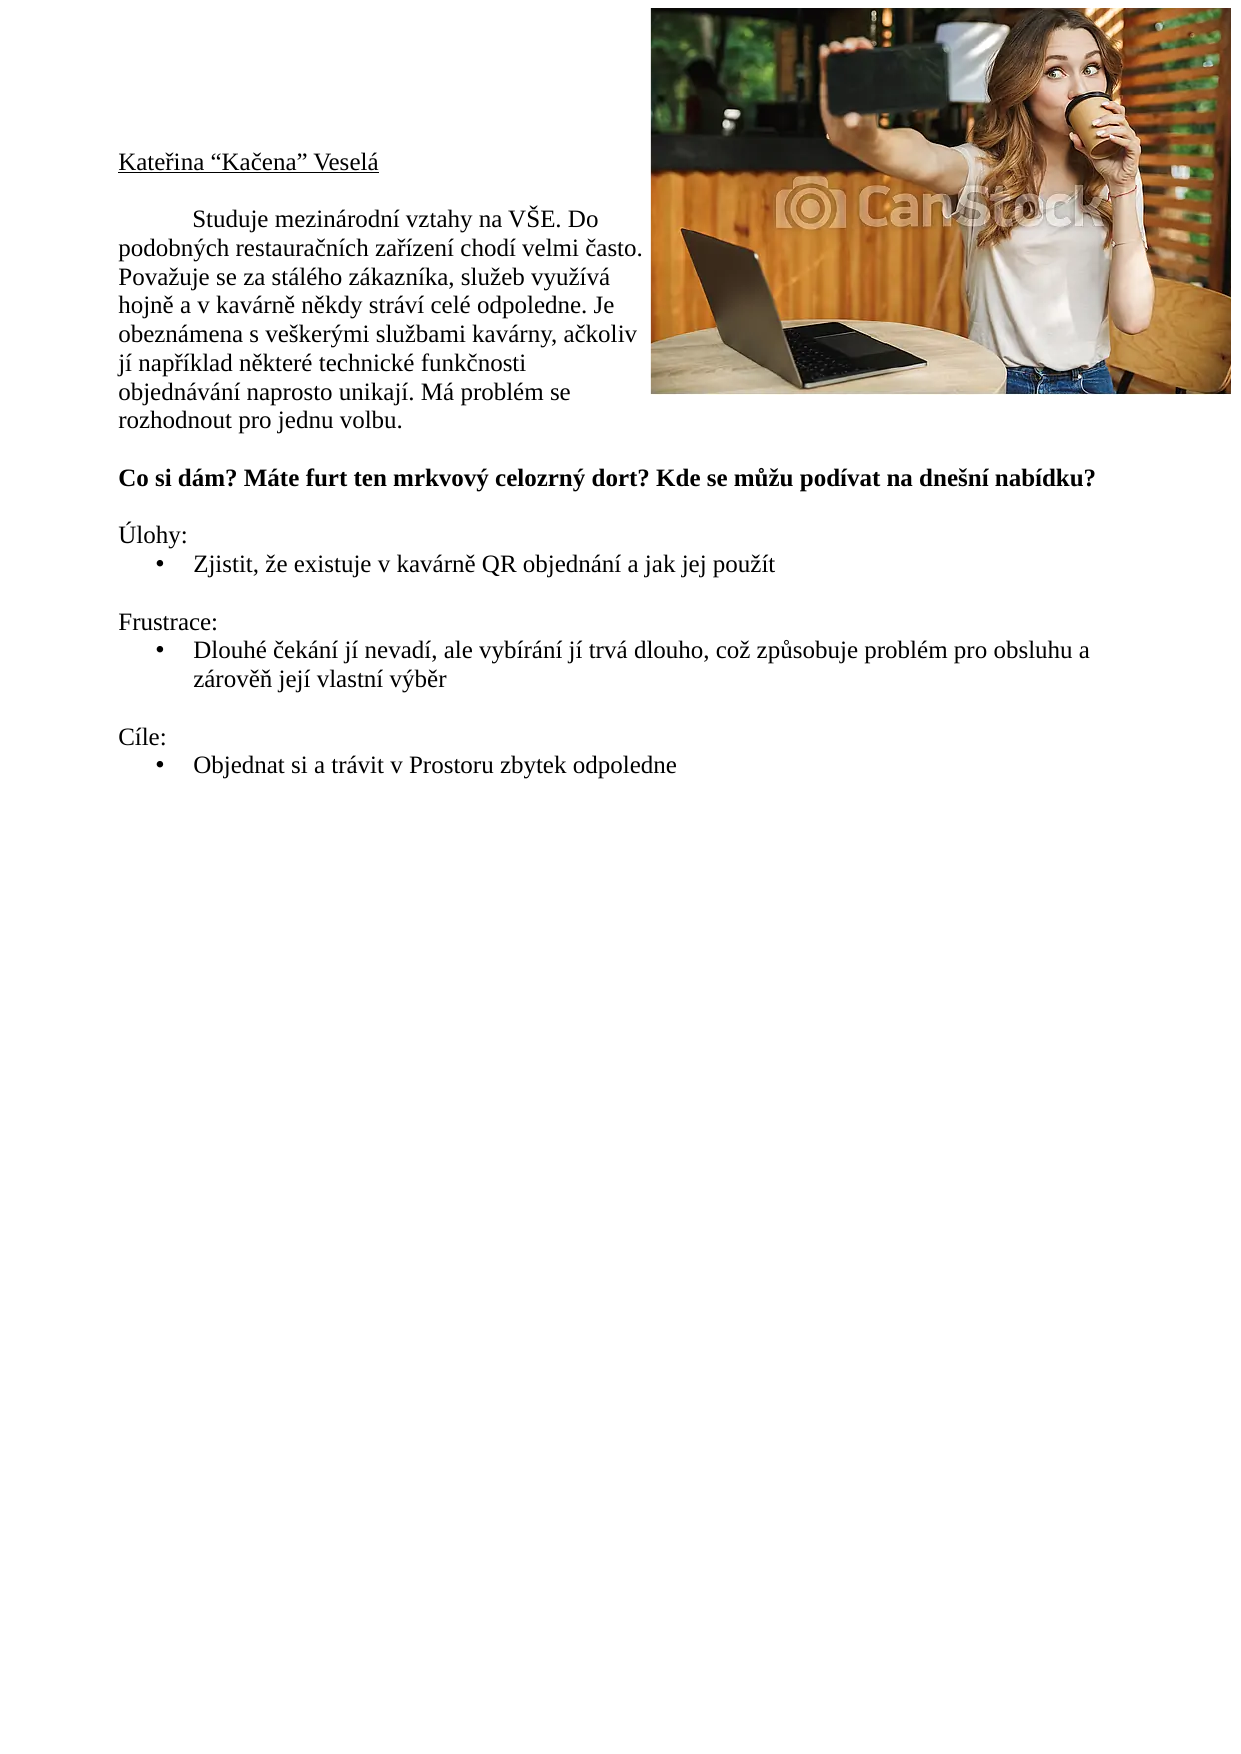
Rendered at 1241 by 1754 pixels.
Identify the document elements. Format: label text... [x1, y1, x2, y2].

text Co si dám? Máte furt ten mrkvový celozrný dort? Kde se můžu podívat na dnešní nabídku? [118, 463, 1122, 492]
text Cíle: [118, 722, 1122, 751]
text Kateřina “Kačena” Veselá [118, 147, 650, 176]
list Dlouhé čekání jí nevadí, ale vybírání jí trvá dlouho, což způsobuje problém pro obsluhu a zárověň její vlastní výběr [156, 636, 1122, 693]
text Studuje mezinárodní vztahy na VŠE. Do podobných restauračních zařízení chodí velmi často. Považuje se za stálého zákazníka, služeb využívá hojně a v kavárně někdy stráví celé odpoledne. Je obeznámena s veškerými službami kavárny, ačkoliv jí například některé technické funkčnosti objednávání naprosto unikají. Má problém se rozhodnout pro jednu volbu. [118, 204, 1122, 434]
text Úlohy: [118, 521, 1122, 549]
picture [650, 3, 1240, 413]
list Objednat si a trávit v Prostoru zbytek odpoledne [156, 751, 1122, 779]
list Zjistit, že existuje v kavárně QR objednání a jak jej použít [156, 549, 1122, 578]
text Frustrace: [118, 607, 1122, 636]
